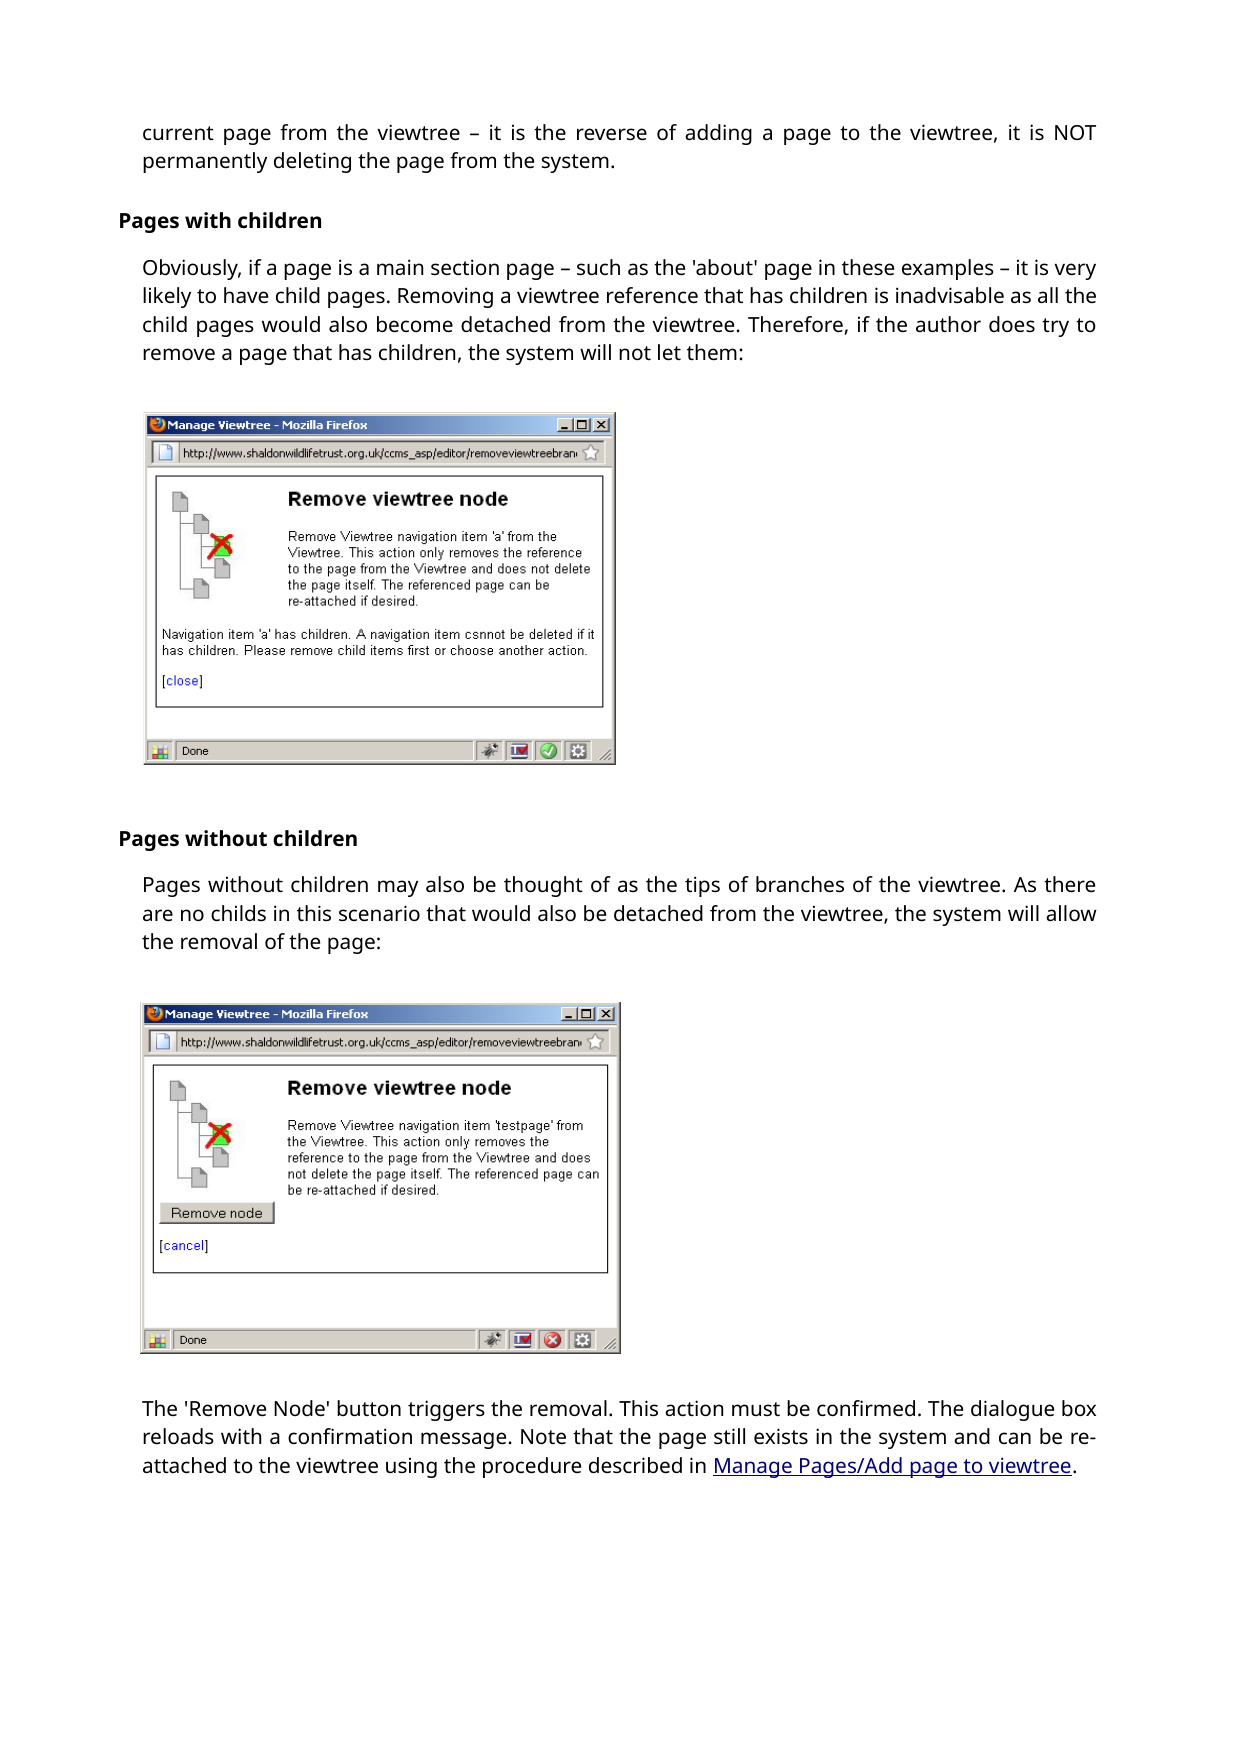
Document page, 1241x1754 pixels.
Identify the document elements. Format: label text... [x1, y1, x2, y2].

text Obviously, if a page is a main section page – such as the 'about' page in these examples – it is very likely to have child pages. Removing a viewtree reference that has children is inadvisable as all the child pages would also become detached from the viewtree. Therefore, if the author does try to remove a page that has children, the system will not let them: [142, 253, 1098, 367]
picture [143, 412, 616, 765]
subtitle Pages without children [118, 824, 1122, 852]
text The 'Remove Node' button triggers the removal. This action must be confirmed. The dialogue box reloads with a confirmation message. Note that the page still exists in the system and can be re-attached to the viewtree using the procedure described in Manage Pages/Add page to viewtree. [142, 1394, 1098, 1479]
text current page from the viewtree – it is the reverse of adding a page to the viewtree, it is NOT permanently deleting the page from the system. [142, 118, 1098, 175]
picture [140, 1002, 621, 1354]
text Pages without children may also be thought of as the tips of branches of the viewtree. As there are no childs in this scenario that would also be detached from the viewtree, the system will allow the removal of the page: [142, 871, 1098, 956]
subtitle Pages with children [118, 206, 1122, 234]
